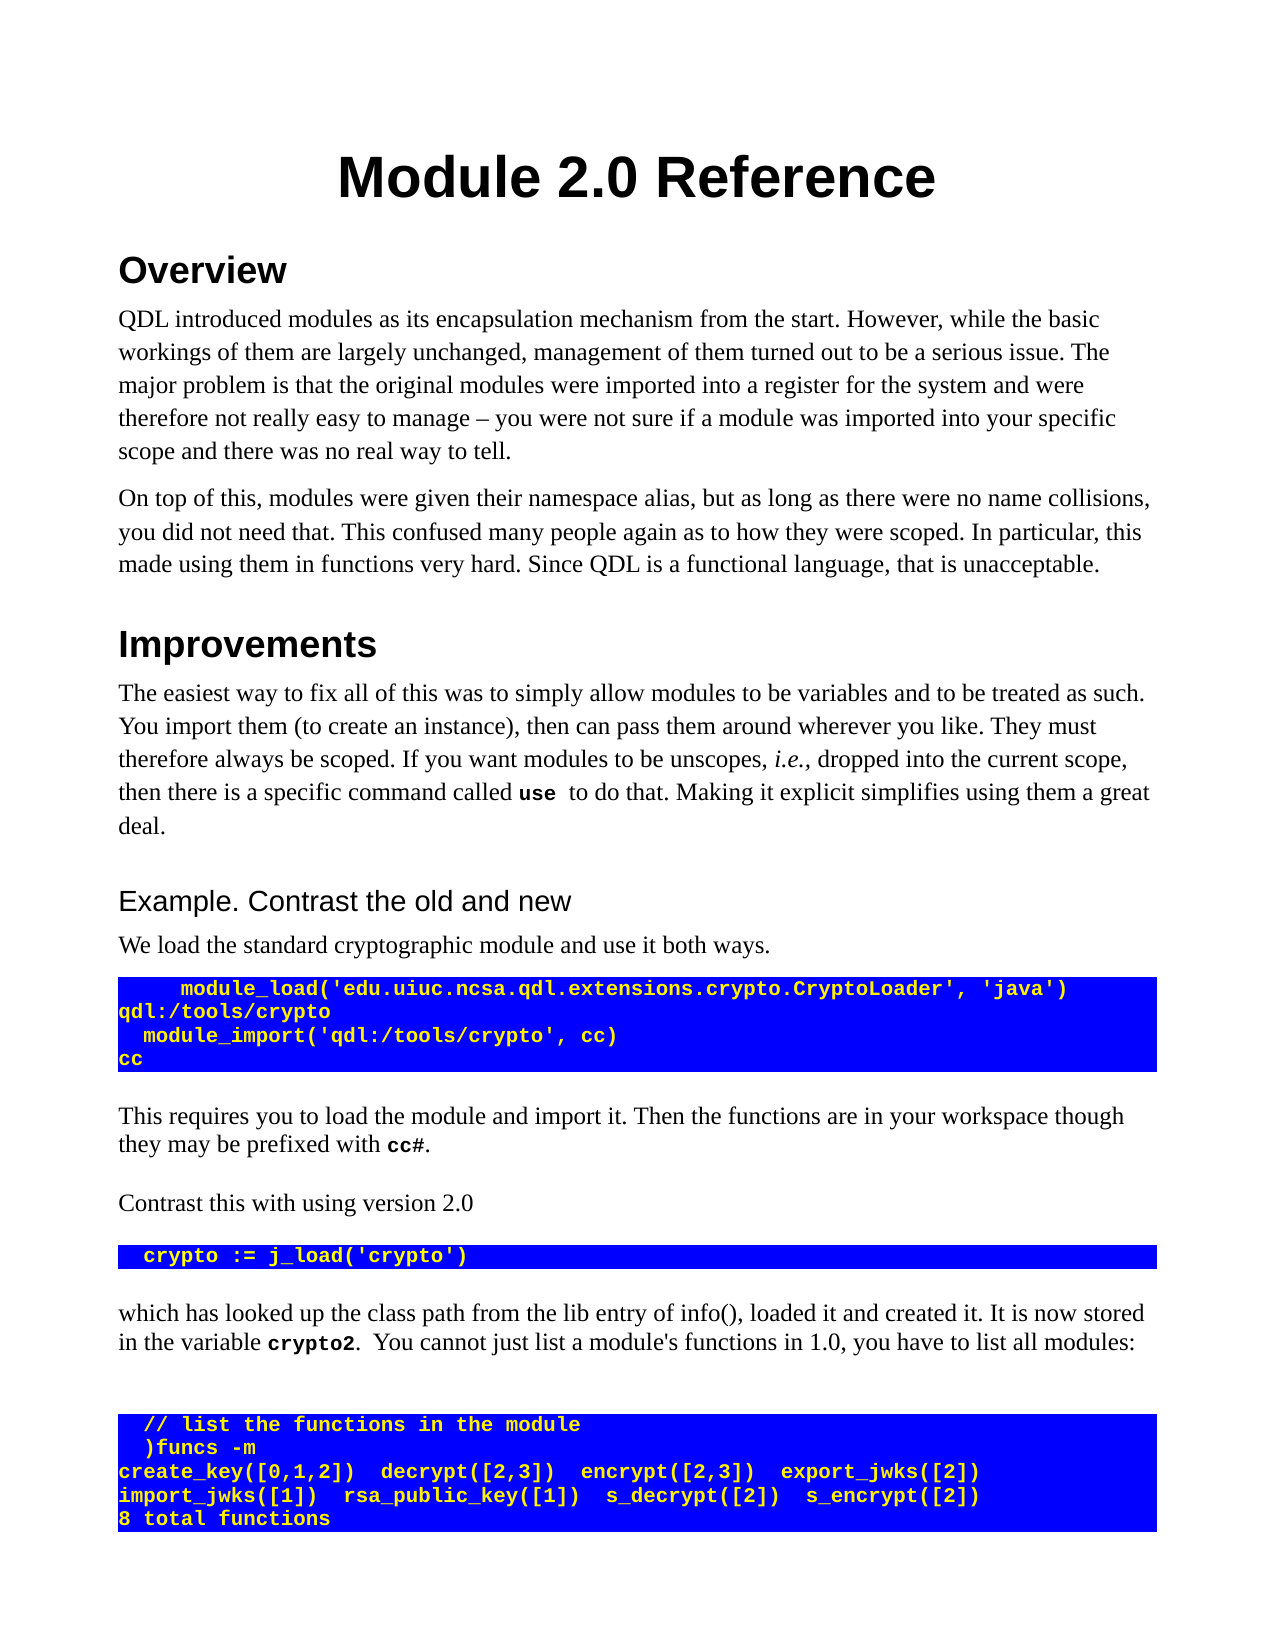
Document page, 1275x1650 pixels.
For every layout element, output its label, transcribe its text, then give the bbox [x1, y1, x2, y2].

text Contrast this with using version 2.0 [118, 1188, 1157, 1217]
text cc [118, 1048, 1157, 1072]
subtitle Overview [118, 248, 1157, 291]
text On top of this, modules were given their namespace alias, but as long as there were no name collisions, you did not need that. This confused many people again as to how they were scoped. In particular, this made using them in functions very hard. Since QDL is a functional language, that is unacceptable. [118, 483, 1157, 578]
title Module 2.0 Reference [118, 143, 1157, 210]
text This requires you to load the module and import it. Then the functions are in your workspace though they may be prefixed with cc#. [118, 1101, 1157, 1159]
text which has looked up the class path from the lib entry of info(), loaded it and created it. It is now stored in the variable crypto2. You cannot just list a module's functions in 1.0, you have to list all modules: [118, 1298, 1157, 1356]
text // list the functions in the module [118, 1414, 1157, 1437]
text )funcs -m [118, 1437, 1157, 1461]
subtitle Example. Contrast the old and new [118, 884, 1157, 917]
text module_import('qdl:/tools/crypto', cc) [118, 1025, 1157, 1048]
text QDL introduced modules as its encapsulation mechanism from the start. However, while the basic workings of them are largely unchanged, management of them turned out to be a serious issue. The major problem is that the original modules were imported into a register for the system and were therefore not really easy to manage – you were not sure if a module was imported into your specific scope and there was no real way to tell. [118, 304, 1157, 465]
text module_load('edu.uiuc.ncsa.qdl.extensions.crypto.CryptoLoader', 'java') [118, 977, 1157, 1001]
text The easiest way to fix all of this was to simply allow modules to be variables and to be treated as such. You import them (to create an instance), then can pass them around wherever you like. They must therefore always be scoped. If you want modules to be unscopes, i.e., dropped into the current scope, then there is a specific command called use to do that. Making it explicit simplifies using them a great deal. [118, 678, 1157, 840]
text We load the standard cryptographic module and use it both ways. [118, 930, 1157, 959]
text 8 total functions [118, 1508, 1157, 1532]
text create_key([0,1,2]) decrypt([2,3]) encrypt([2,3]) export_jwks([2]) import_jwks([1]) rsa_public_key([1]) s_decrypt([2]) s_encrypt([2]) [118, 1461, 1157, 1508]
text crypto := j_load('crypto') [118, 1245, 1157, 1269]
subtitle Improvements [118, 622, 1157, 666]
text qdl:/tools/crypto [118, 1001, 1157, 1025]
